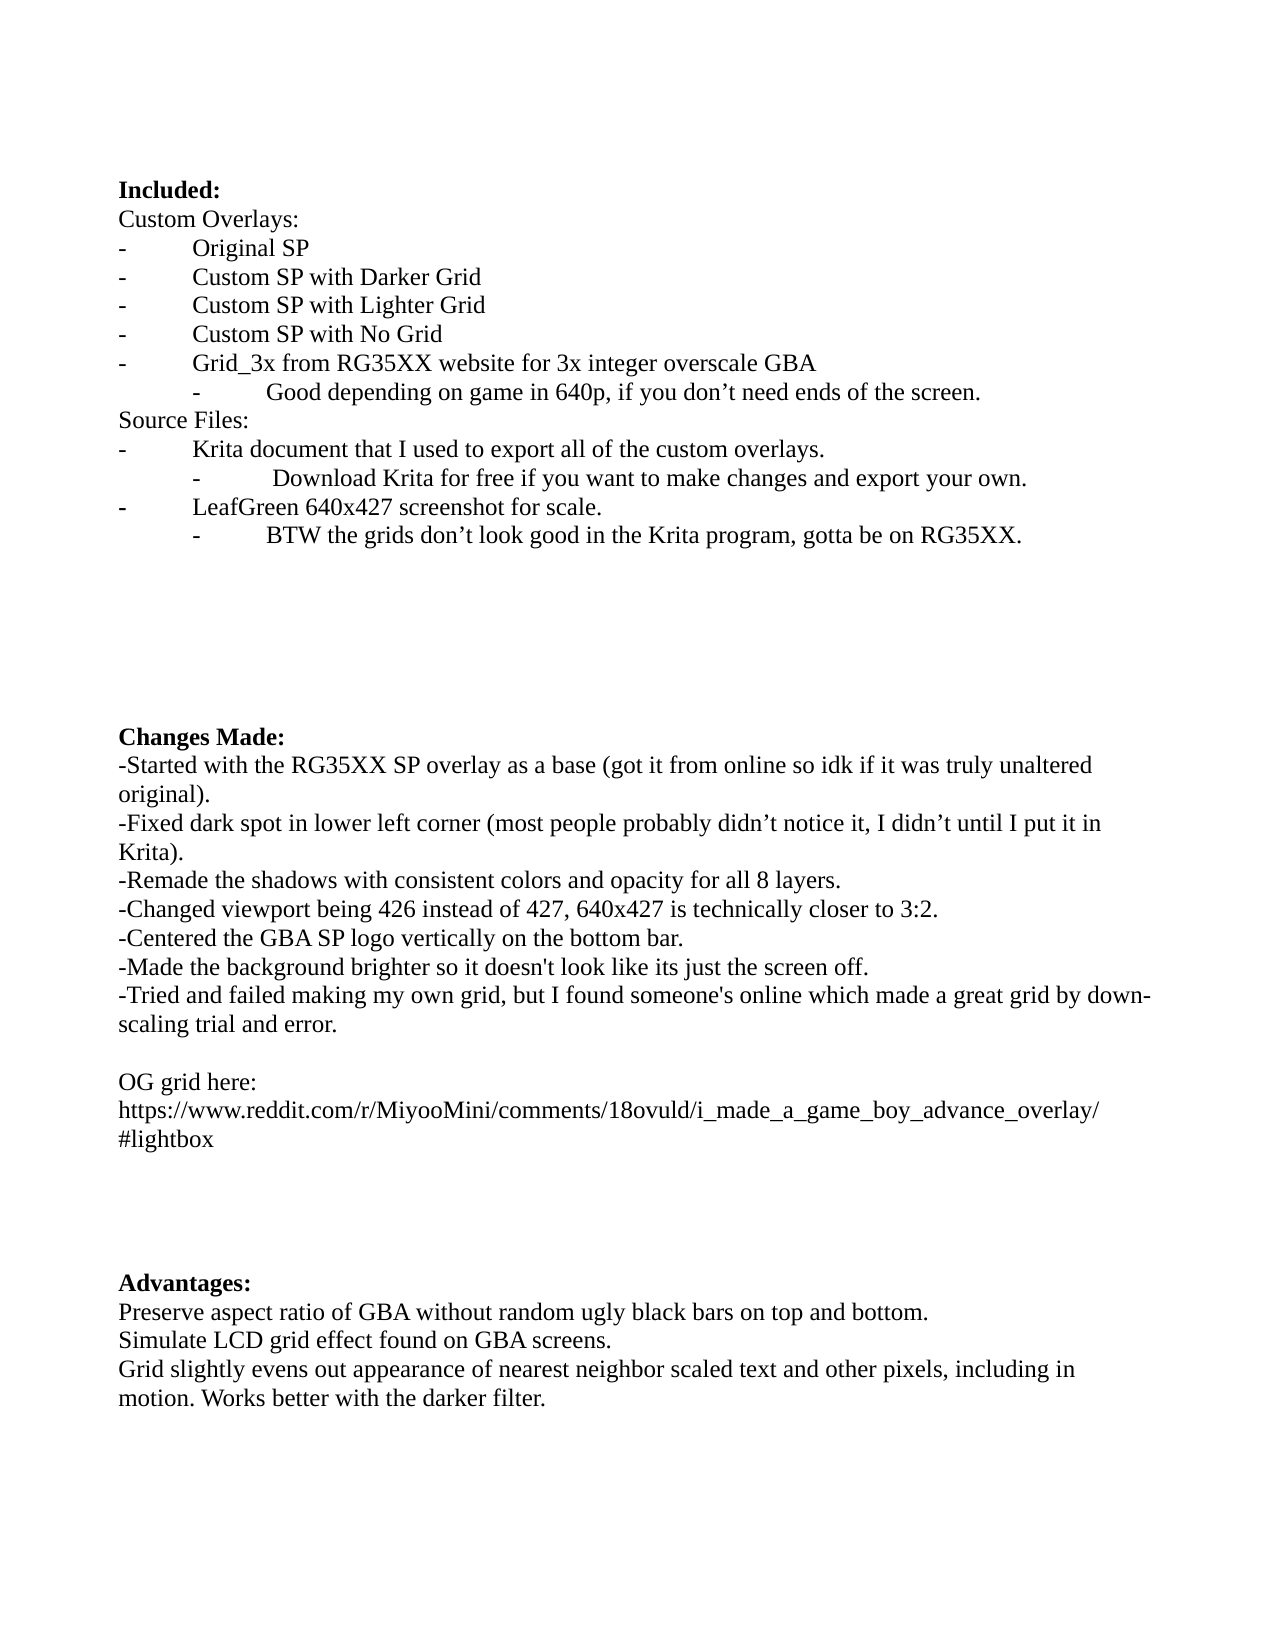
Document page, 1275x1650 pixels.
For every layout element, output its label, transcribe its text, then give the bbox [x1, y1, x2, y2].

text Grid slightly evens out appearance of nearest neighbor scaled text and other pixels, including in motion. Works better with the darker filter. [118, 1354, 1157, 1412]
text -Changed viewport being 426 instead of 427, 640x427 is technically closer to 3:2. [118, 894, 1157, 923]
text Included: [118, 176, 1157, 204]
text - Krita document that I used to export all of the custom overlays. [118, 434, 1157, 463]
text - Download Krita for free if you want to make changes and export your own. [118, 463, 1157, 492]
text - Custom SP with No Grid [118, 319, 1157, 348]
text - Good depending on game in 640p, if you don’t need ends of the screen. [118, 377, 1157, 406]
text -Remade the shadows with consistent colors and opacity for all 8 layers. [118, 866, 1157, 894]
text -Centered the GBA SP logo vertically on the bottom bar. [118, 923, 1157, 952]
text - Custom SP with Lighter Grid [118, 291, 1157, 319]
text -Made the background brighter so it doesn't look like its just the screen off. [118, 952, 1157, 981]
text -Started with the RG35XX SP overlay as a base (got it from online so idk if it was truly unaltered original). [118, 751, 1157, 808]
text Simulate LCD grid effect found on GBA screens. [118, 1326, 1157, 1354]
text Advantages: Preserve aspect ratio of GBA without random ugly black bars on top and bottom. [118, 1268, 1157, 1326]
text https://www.reddit.com/r/MiyooMini/comments/18ovuld/i_made_a_game_boy_advance_overlay/#lightbox [118, 1096, 1157, 1153]
text Custom Overlays: [118, 204, 1157, 233]
text Changes Made: [118, 722, 1157, 751]
text -Fixed dark spot in lower left corner (most people probably didn’t notice it, I didn’t until I put it in Krita). [118, 808, 1157, 866]
text OG grid here: [118, 1067, 1157, 1096]
text - Original SP [118, 233, 1157, 262]
text - Custom SP with Darker Grid [118, 262, 1157, 291]
text - Grid_3x from RG35XX website for 3x integer overscale GBA [118, 348, 1157, 377]
text - BTW the grids don’t look good in the Krita program, gotta be on RG35XX. [118, 521, 1157, 549]
text Source Files: [118, 406, 1157, 434]
text - LeafGreen 640x427 screenshot for scale. [118, 492, 1157, 521]
text -Tried and failed making my own grid, but I found someone's online which made a great grid by down-scaling trial and error. [118, 981, 1157, 1038]
